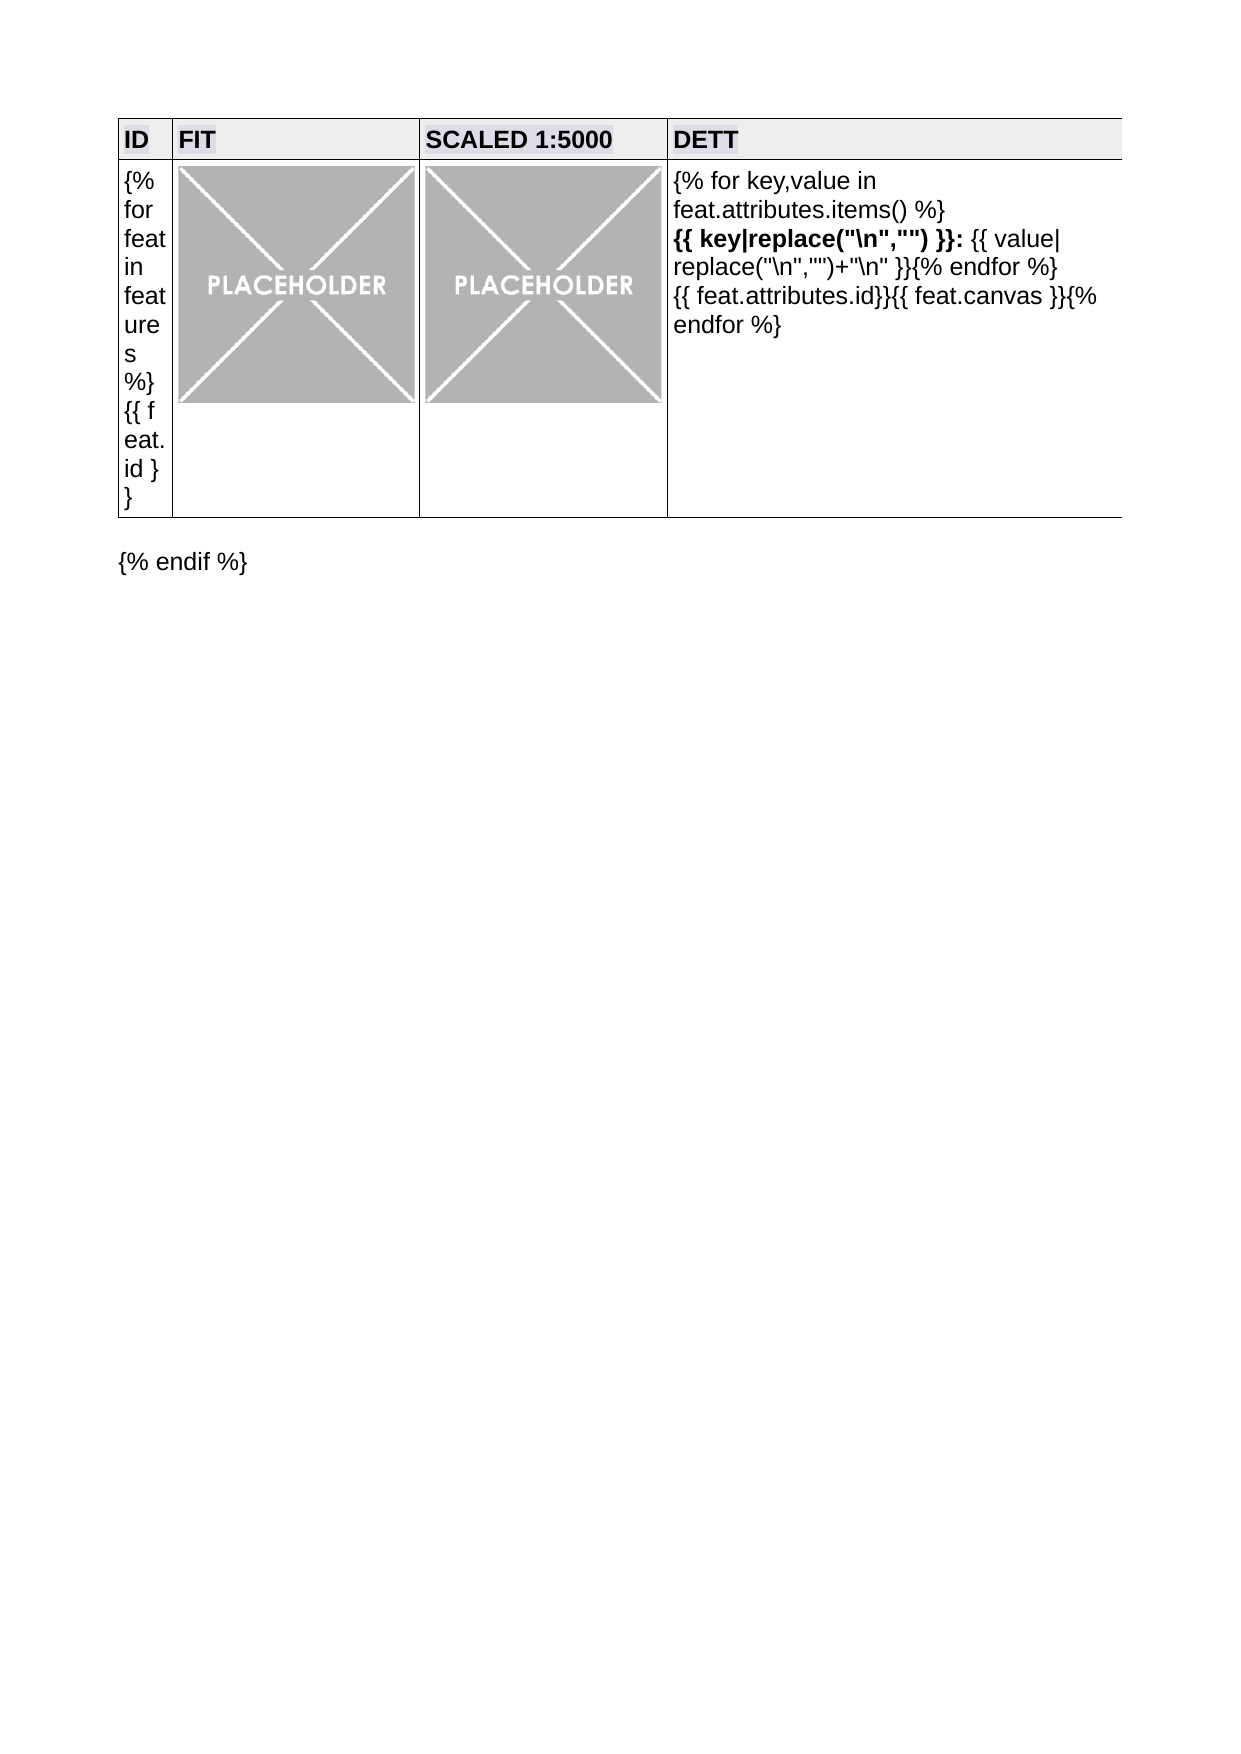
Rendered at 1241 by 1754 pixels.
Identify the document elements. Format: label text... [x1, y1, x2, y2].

table_cell [420, 160, 667, 517]
text {% endif %} [118, 547, 1122, 604]
table_header ID [119, 119, 172, 159]
picture [178, 166, 415, 403]
picture [425, 166, 662, 403]
table_header SCALED 1:5000 [420, 119, 667, 159]
table_header FIT [173, 119, 419, 159]
table_cell {% for key,value in feat.attributes.items() %} {{ key|replace("\n","") }}: {{ value|replace("\n","")+"\n" }}{% endfor %} {{ feat.attributes.id}}{{ feat.canvas }}{% endfor %} [668, 160, 1122, 517]
table_cell {% for feat in features %} {{ feat.id }} [119, 160, 172, 517]
table_header DETT [668, 119, 1122, 159]
table_cell [173, 160, 419, 517]
